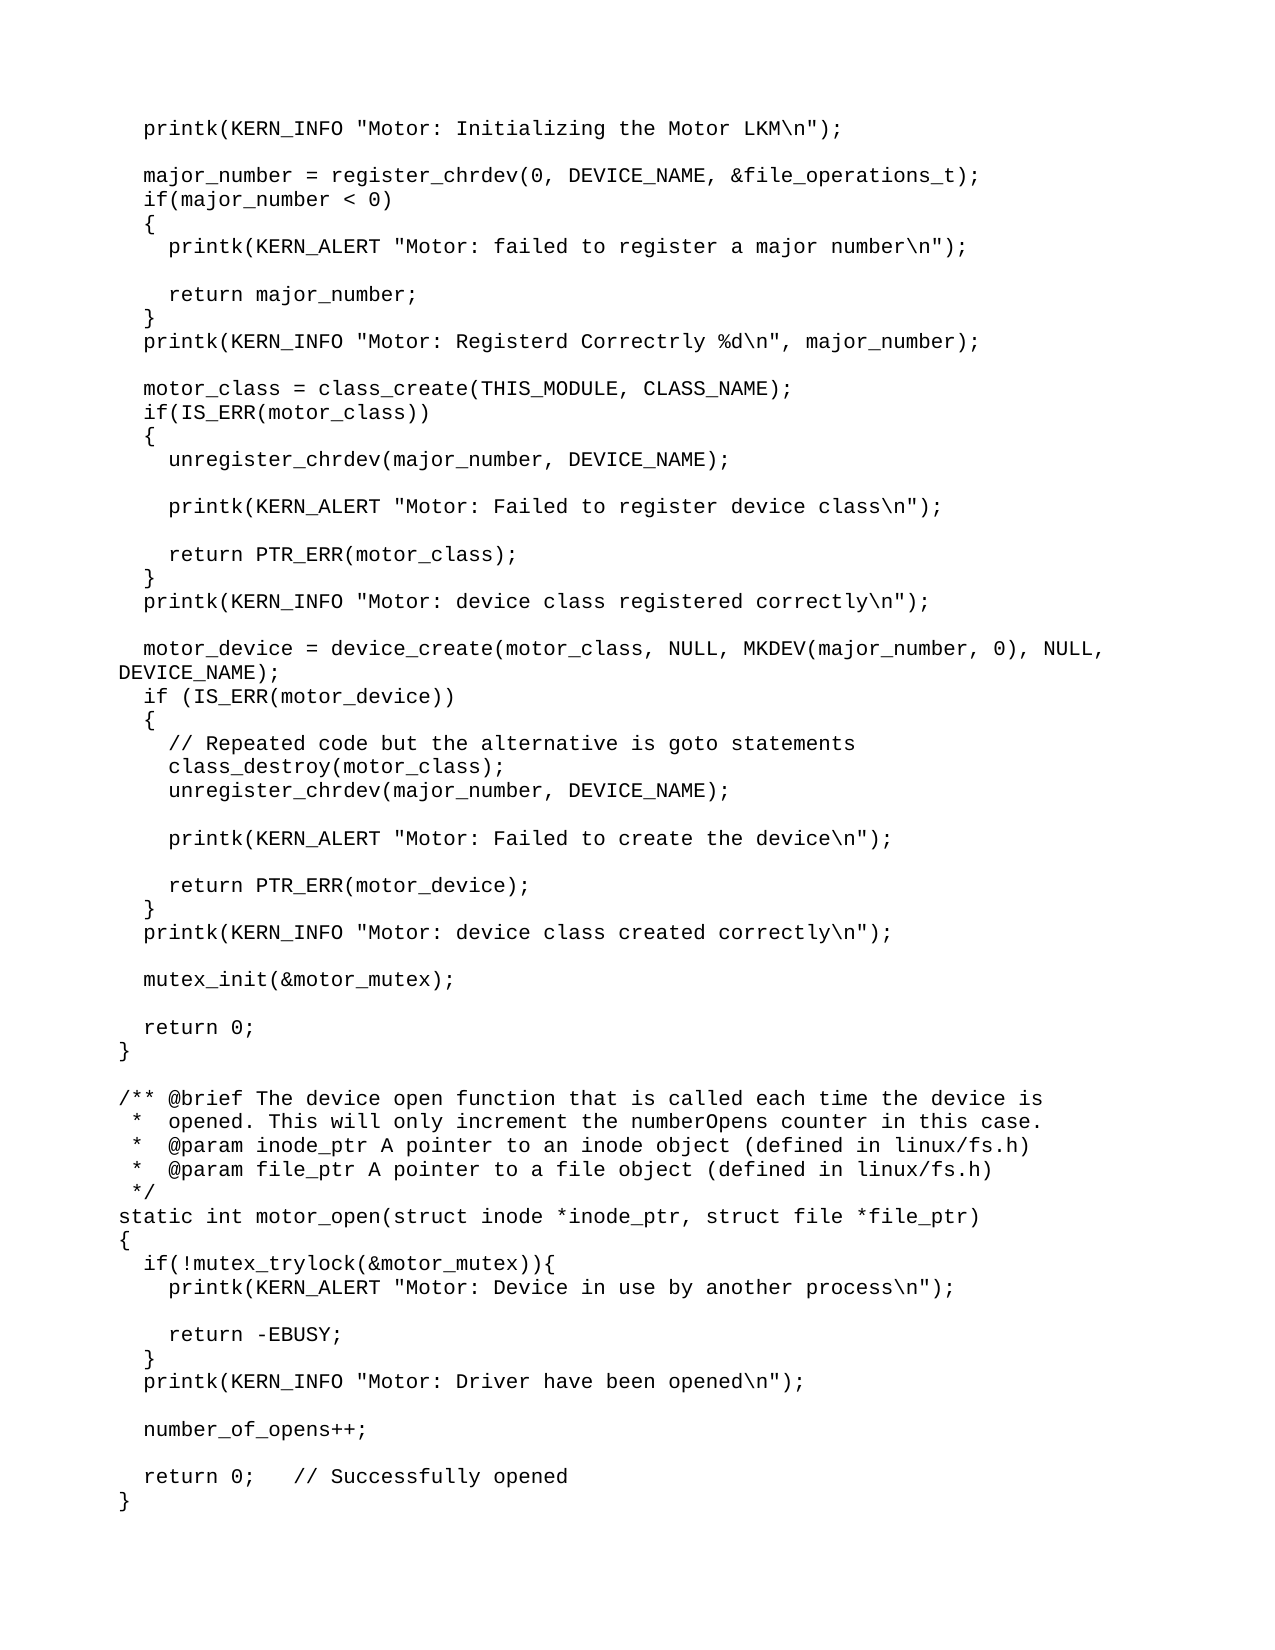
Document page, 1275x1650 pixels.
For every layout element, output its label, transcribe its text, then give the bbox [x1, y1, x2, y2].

text printk(KERN_INFO "Motor: Initializing the Motor LKM\n"); [118, 118, 1157, 142]
text * @param inode_ptr A pointer to an inode object (defined in linux/fs.h) [118, 1135, 1157, 1158]
text if (IS_ERR(motor_device)) [118, 686, 1157, 709]
text if(major_number < 0) [118, 189, 1157, 213]
text */ [118, 1182, 1157, 1206]
text return PTR_ERR(motor_device); [118, 875, 1157, 898]
text } [118, 1040, 1157, 1064]
text * @param file_ptr A pointer to a file object (defined in linux/fs.h) [118, 1158, 1157, 1182]
text printk(KERN_INFO "Motor: Driver have been opened\n"); [118, 1371, 1157, 1395]
text major_number = register_chrdev(0, DEVICE_NAME, &file_operations_t); [118, 165, 1157, 189]
text { [118, 709, 1157, 733]
text /** @brief The device open function that is called each time the device is [118, 1088, 1157, 1111]
text if(!mutex_trylock(&motor_mutex)){ [118, 1253, 1157, 1277]
text printk(KERN_INFO "Motor: device class created correctly\n"); [118, 922, 1157, 946]
text // Repeated code but the alternative is goto statements [118, 733, 1157, 757]
text * opened. This will only increment the numberOpens counter in this case. [118, 1111, 1157, 1135]
text } [118, 1348, 1157, 1371]
text } [118, 1489, 1157, 1513]
text return 0; // Successfully opened [118, 1466, 1157, 1489]
text unregister_chrdev(major_number, DEVICE_NAME); [118, 780, 1157, 804]
text return -EBUSY; [118, 1324, 1157, 1348]
text { [118, 1229, 1157, 1253]
text motor_class = class_create(THIS_MODULE, CLASS_NAME); [118, 378, 1157, 402]
text static int motor_open(struct inode *inode_ptr, struct file *file_ptr) [118, 1206, 1157, 1229]
text unregister_chrdev(major_number, DEVICE_NAME); [118, 449, 1157, 473]
text { [118, 213, 1157, 236]
text } [118, 307, 1157, 331]
text return 0; [118, 1017, 1157, 1040]
text printk(KERN_INFO "Motor: device class registered correctly\n"); [118, 591, 1157, 615]
text if(IS_ERR(motor_class)) [118, 402, 1157, 426]
text motor_device = device_create(motor_class, NULL, MKDEV(major_number, 0), NULL, DEVICE_NAME); [118, 638, 1157, 686]
text printk(KERN_ALERT "Motor: Device in use by another process\n"); [118, 1277, 1157, 1300]
text } [118, 567, 1157, 591]
text return major_number; [118, 284, 1157, 307]
text return PTR_ERR(motor_class); [118, 544, 1157, 567]
text printk(KERN_INFO "Motor: Registerd Correctrly %d\n", major_number); [118, 331, 1157, 354]
text } [118, 898, 1157, 922]
text { [118, 426, 1157, 449]
text printk(KERN_ALERT "Motor: Failed to create the device\n"); [118, 827, 1157, 851]
text number_of_opens++; [118, 1419, 1157, 1442]
text printk(KERN_ALERT "Motor: failed to register a major number\n"); [118, 236, 1157, 260]
text mutex_init(&motor_mutex); [118, 969, 1157, 993]
text class_destroy(motor_class); [118, 757, 1157, 780]
text printk(KERN_ALERT "Motor: Failed to register device class\n"); [118, 496, 1157, 520]
